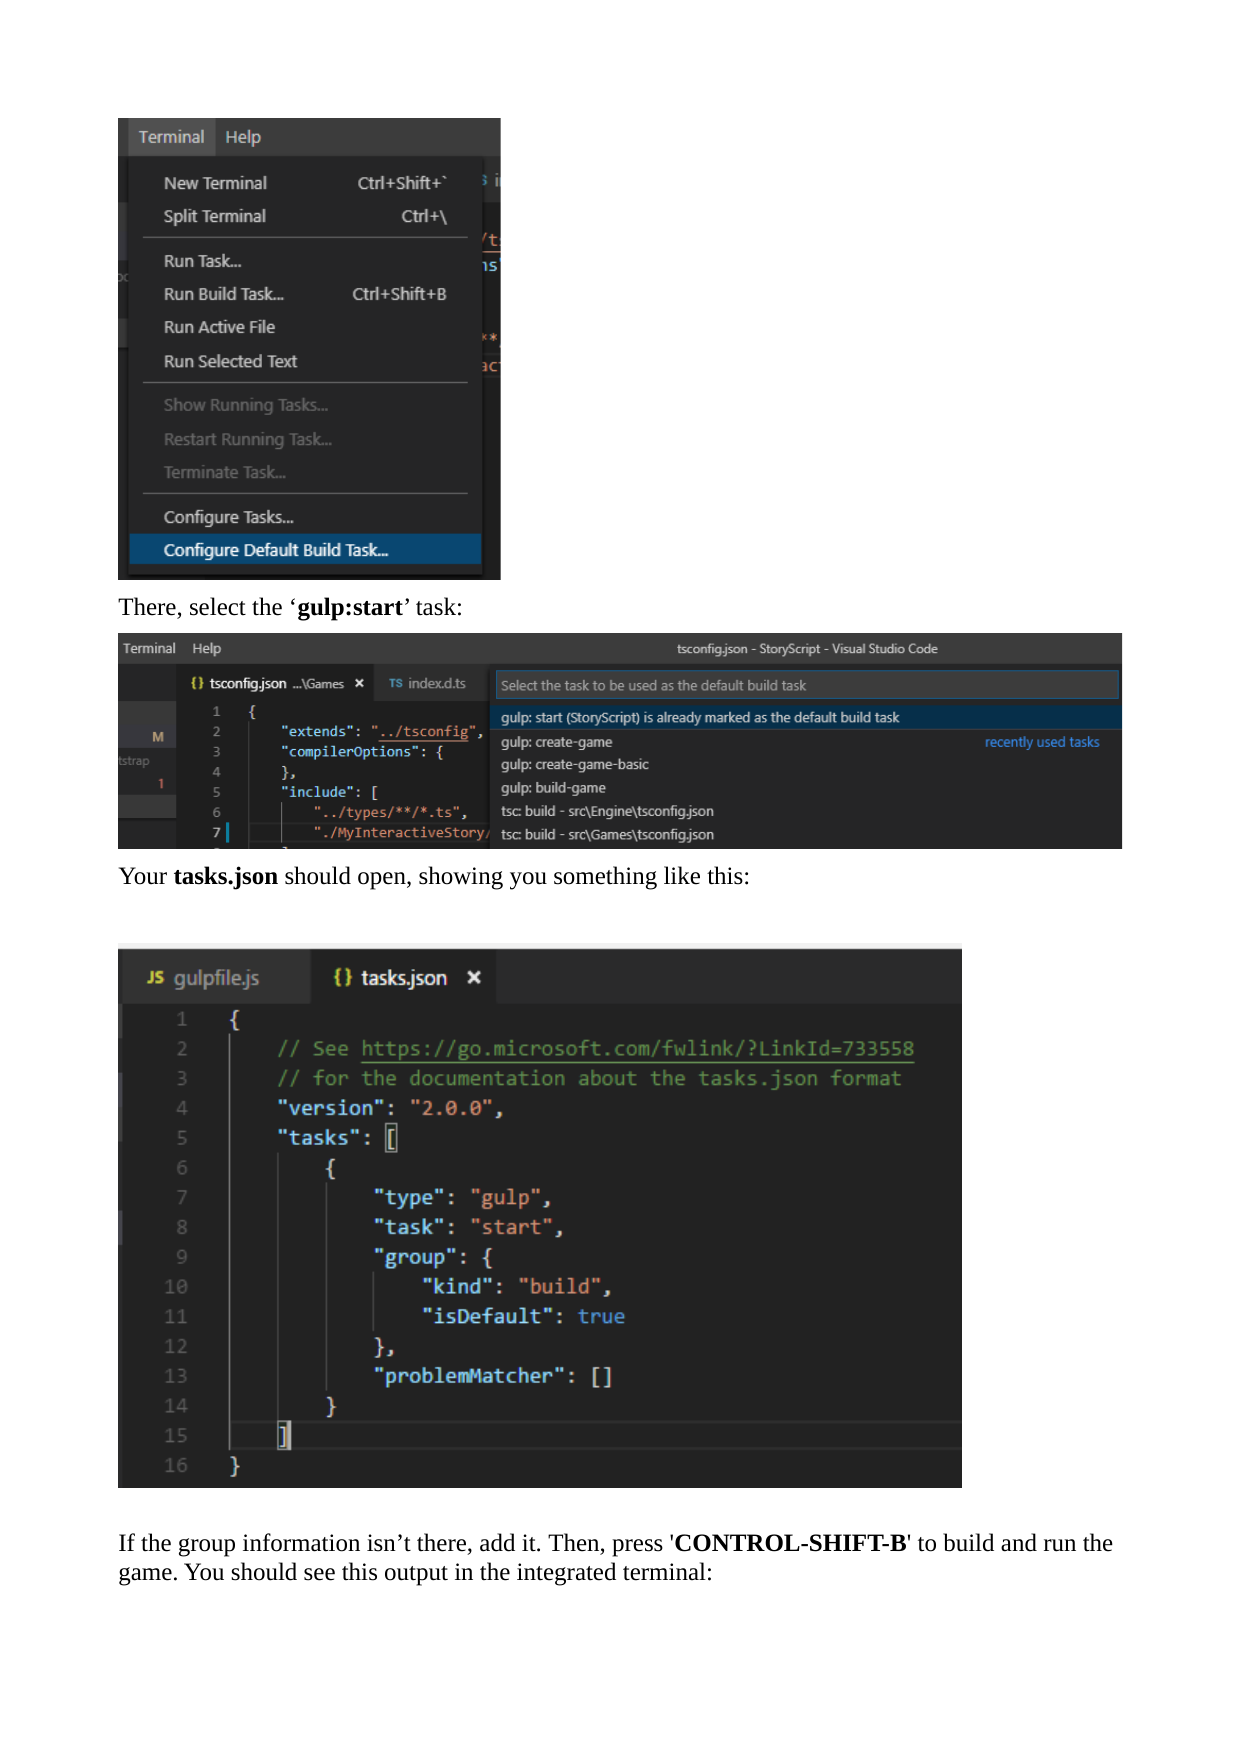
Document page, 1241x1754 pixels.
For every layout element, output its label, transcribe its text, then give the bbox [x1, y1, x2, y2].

text If the group information isn’t there, add it. Then, press 'CONTROL-SHIFT-B' to build and run the game. You should see this output in the integrated terminal: [118, 1528, 1122, 1586]
text There, select the ‘gulp:start’ task: [118, 592, 1122, 621]
text Your tasks.json should open, showing you something like this: [118, 861, 1122, 890]
